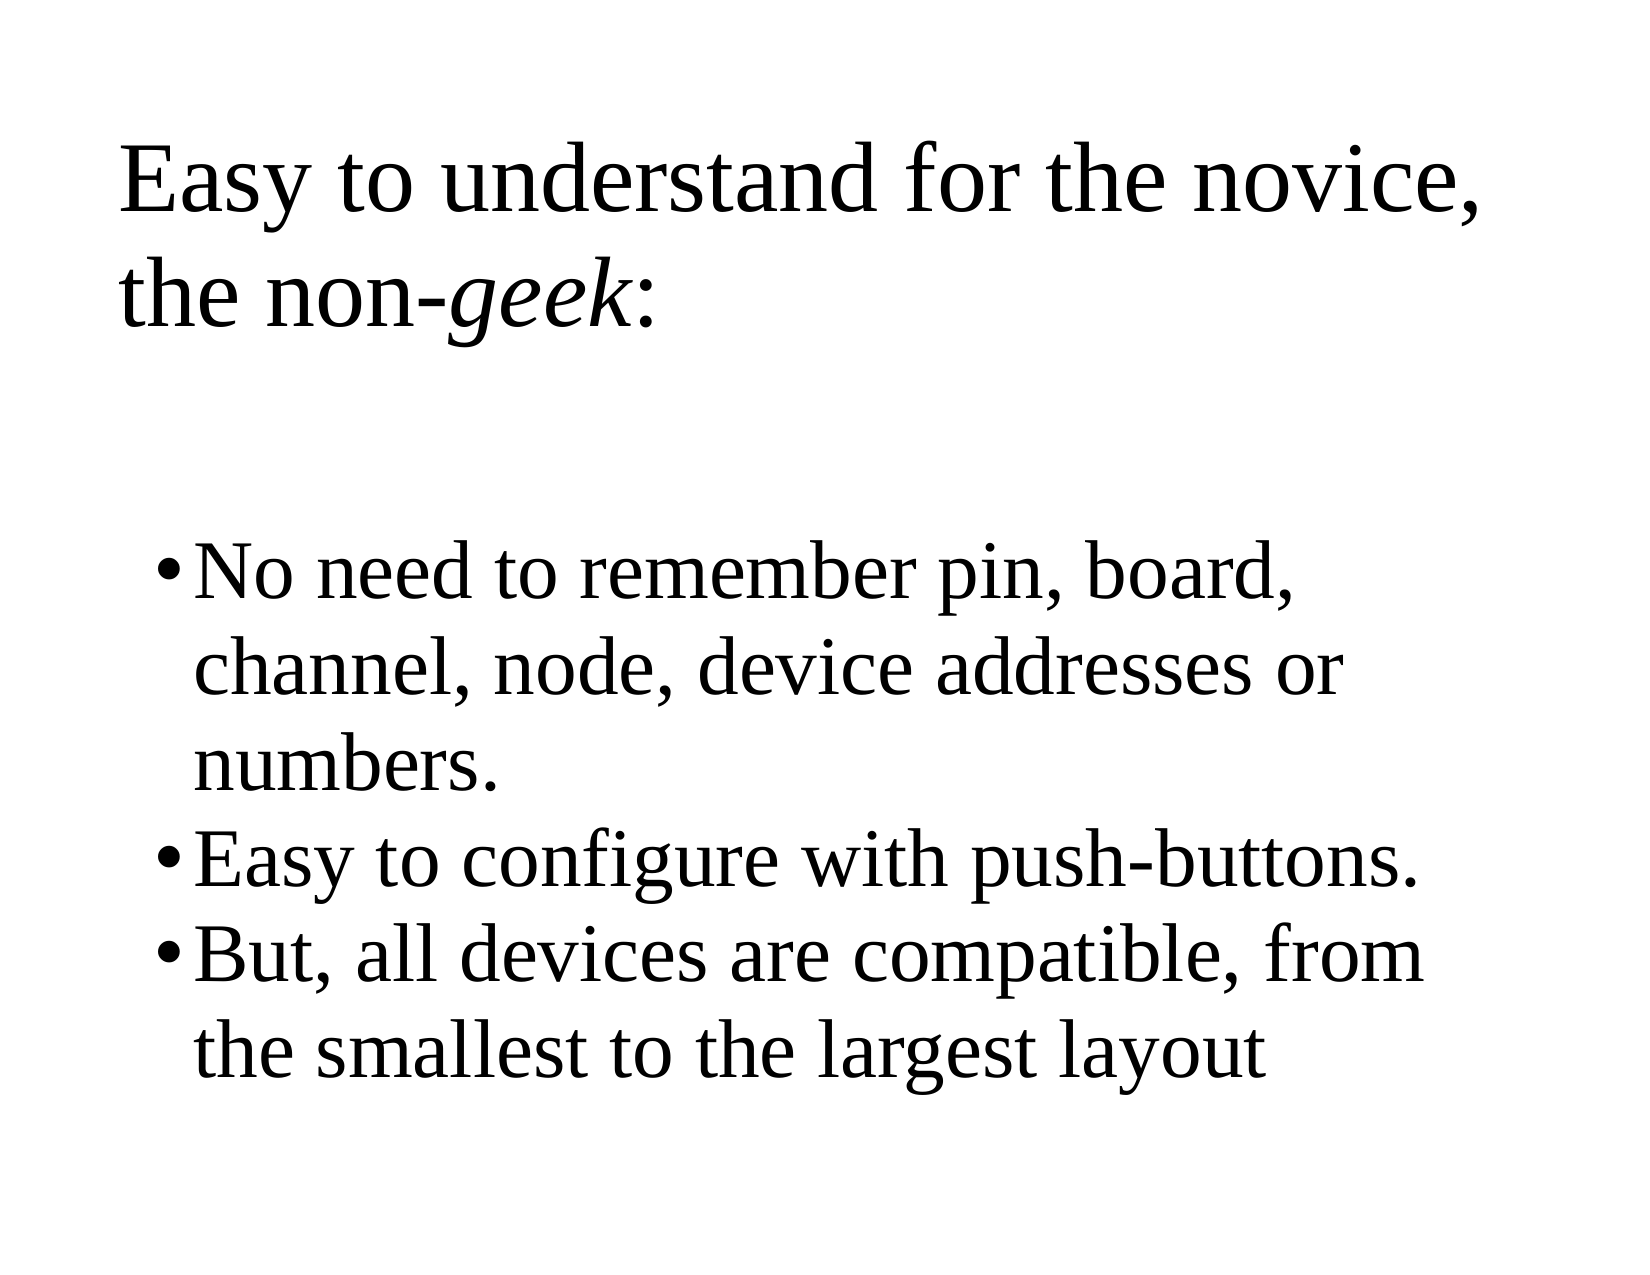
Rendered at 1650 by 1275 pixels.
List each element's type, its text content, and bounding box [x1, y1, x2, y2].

list But, all devices are compatible, from the smallest to the largest layout [156, 904, 1532, 1096]
list No need to remember pin, board, channel, node, device addresses or numbers. [156, 521, 1532, 808]
text Easy to understand for the novice, the non-geek: [118, 118, 1532, 348]
list Easy to configure with push-buttons. [156, 808, 1532, 904]
